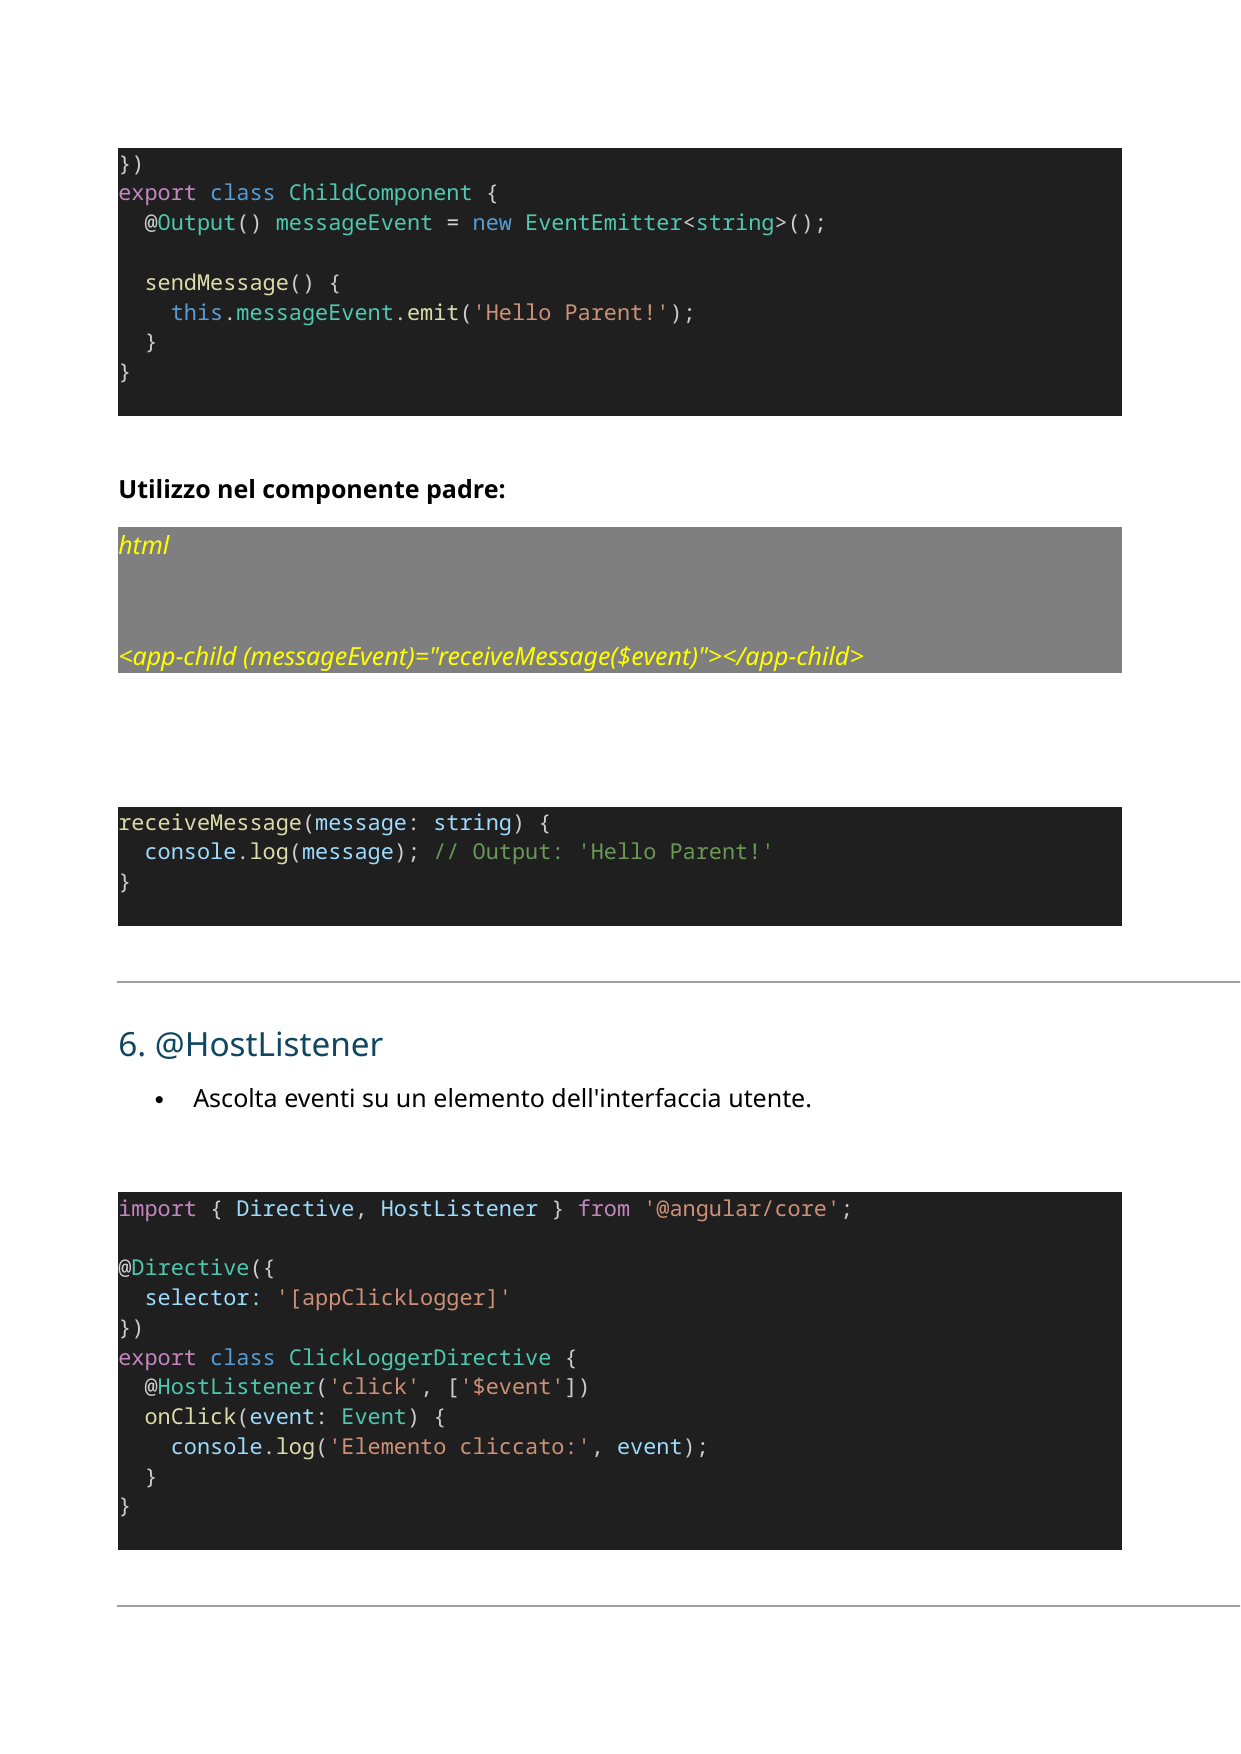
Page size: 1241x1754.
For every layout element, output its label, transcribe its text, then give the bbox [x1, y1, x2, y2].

text @Output() messageEvent = new EventEmitter<string>(); [118, 207, 1122, 237]
text @Directive({ [118, 1252, 1122, 1282]
text } [118, 356, 1122, 386]
text html [118, 527, 1122, 561]
text export class ChildComponent { [118, 177, 1122, 207]
text onClick(event: Event) { [118, 1401, 1122, 1431]
text Utilizzo nel componente padre: [118, 472, 1122, 506]
text } [118, 326, 1122, 356]
text selector: '[appClickLogger]' [118, 1282, 1122, 1312]
text } [118, 1461, 1122, 1490]
text this.messageEvent.emit('Hello Parent!'); [118, 297, 1122, 326]
text } [118, 866, 1122, 896]
text }) [118, 148, 1122, 177]
text receiveMessage(message: string) { [118, 807, 1122, 836]
text }) [118, 1312, 1122, 1341]
text <app-child (messageEvent)="receiveMessage($event)"></app-child> [118, 639, 1122, 673]
list Ascolta eventi su un elemento dell'interfaccia utente. [156, 1081, 1122, 1115]
text console.log('Elemento cliccato:', event); [118, 1431, 1122, 1461]
text export class ClickLoggerDirective { [118, 1341, 1122, 1371]
text import { Directive, HostListener } from '@angular/core'; [118, 1192, 1122, 1222]
text console.log(message); // Output: 'Hello Parent!' [118, 836, 1122, 866]
text } [118, 1490, 1122, 1520]
text @HostListener('click', ['$event']) [118, 1371, 1122, 1401]
text sendMessage() { [118, 267, 1122, 297]
subtitle 6. @HostListener [118, 1020, 1122, 1066]
